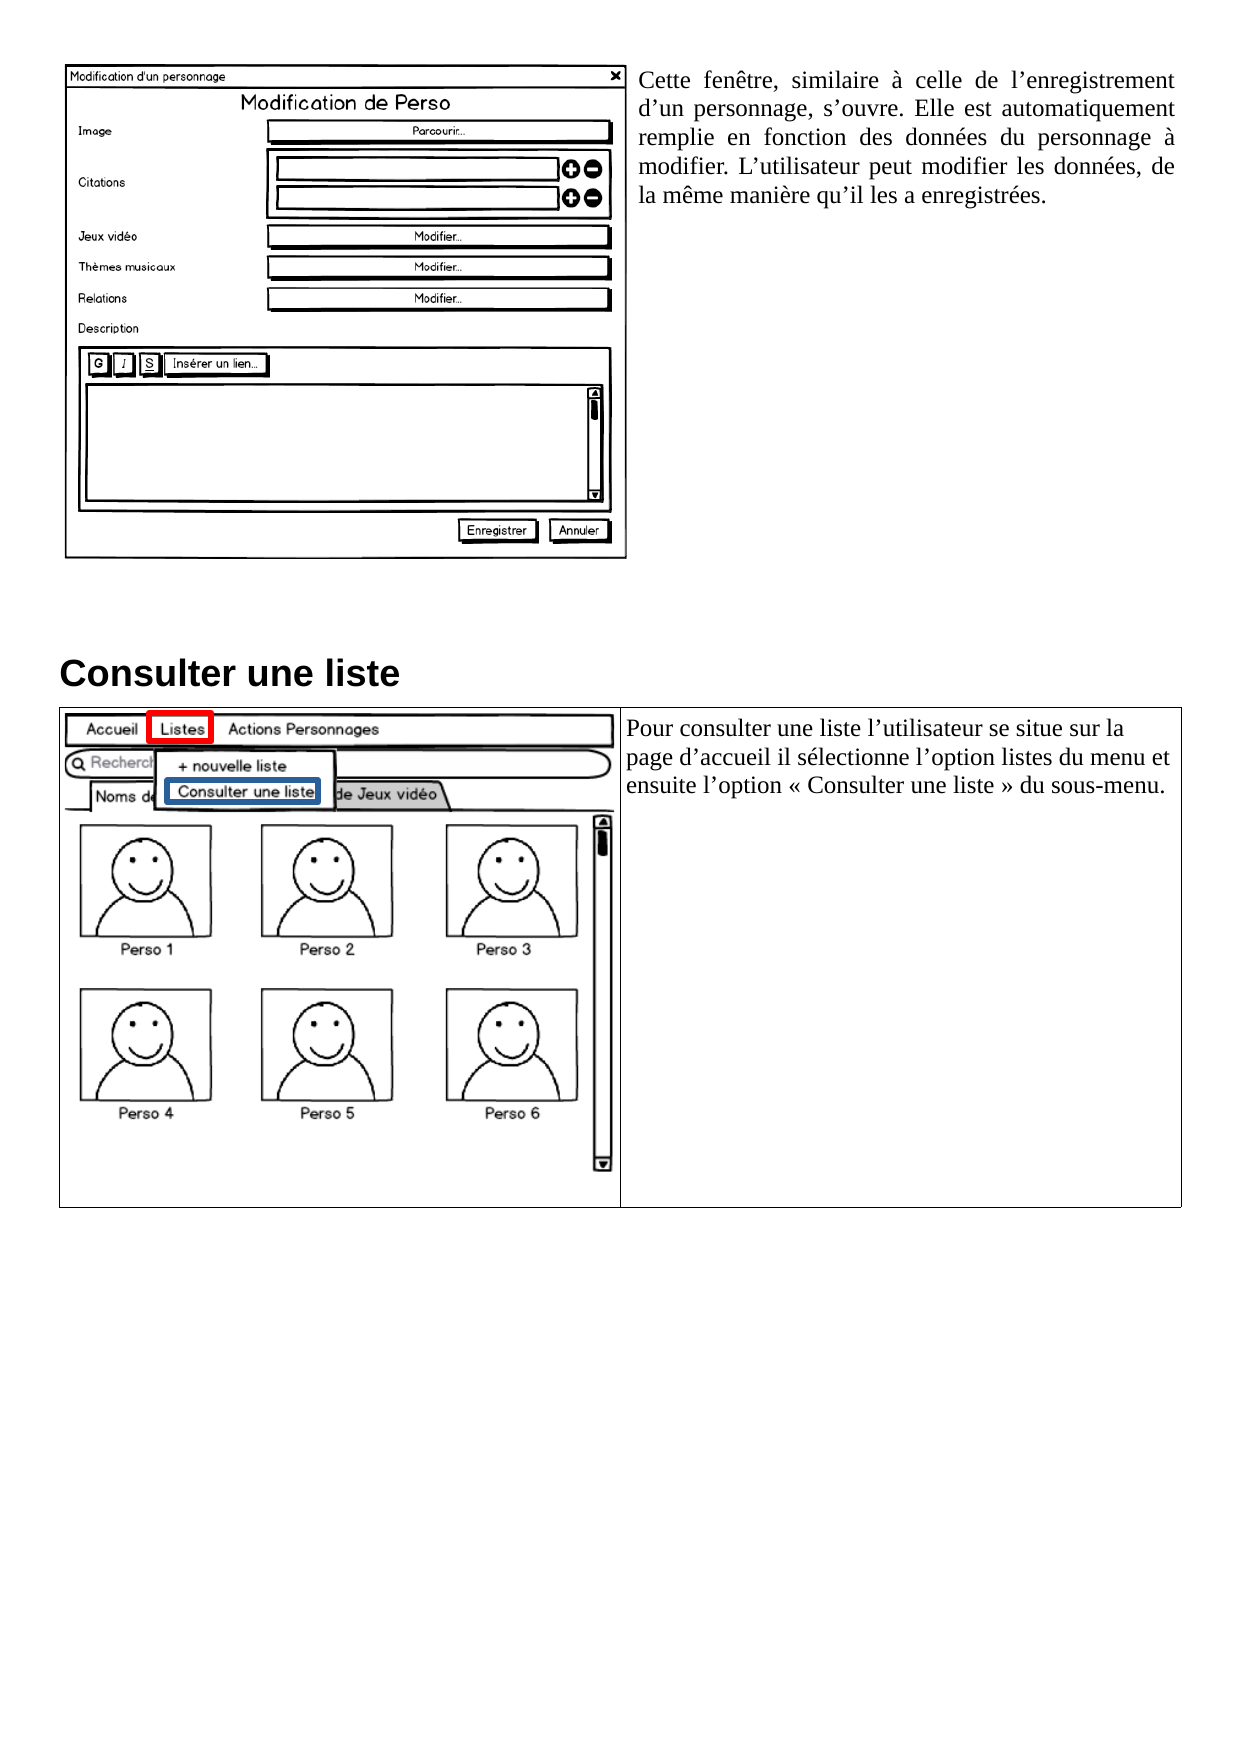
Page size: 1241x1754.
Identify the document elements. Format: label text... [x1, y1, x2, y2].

picture [64, 64, 627, 559]
table_cell [59, 59, 632, 593]
table_header Pour consulter une liste l’utilisateur se situe sur la page d’accueil il sélectionne l’option listes du menu et ensuite l’option « Consulter une liste » du sous-menu. [621, 708, 1181, 1207]
picture [64, 713, 615, 1173]
table_header [60, 708, 620, 1207]
picture [152, 716, 208, 738]
subtitle Consulter une liste [59, 651, 1181, 695]
table_cell Cette fenêtre, similaire à celle de l’enregistrement d’un personnage, s’ouvre. Elle est automatiquement remplie en fonction des données du personnage à modifier. L’utilisateur peut modifier les données, de la même manière qu’il les a enregistrées. [633, 59, 1181, 593]
